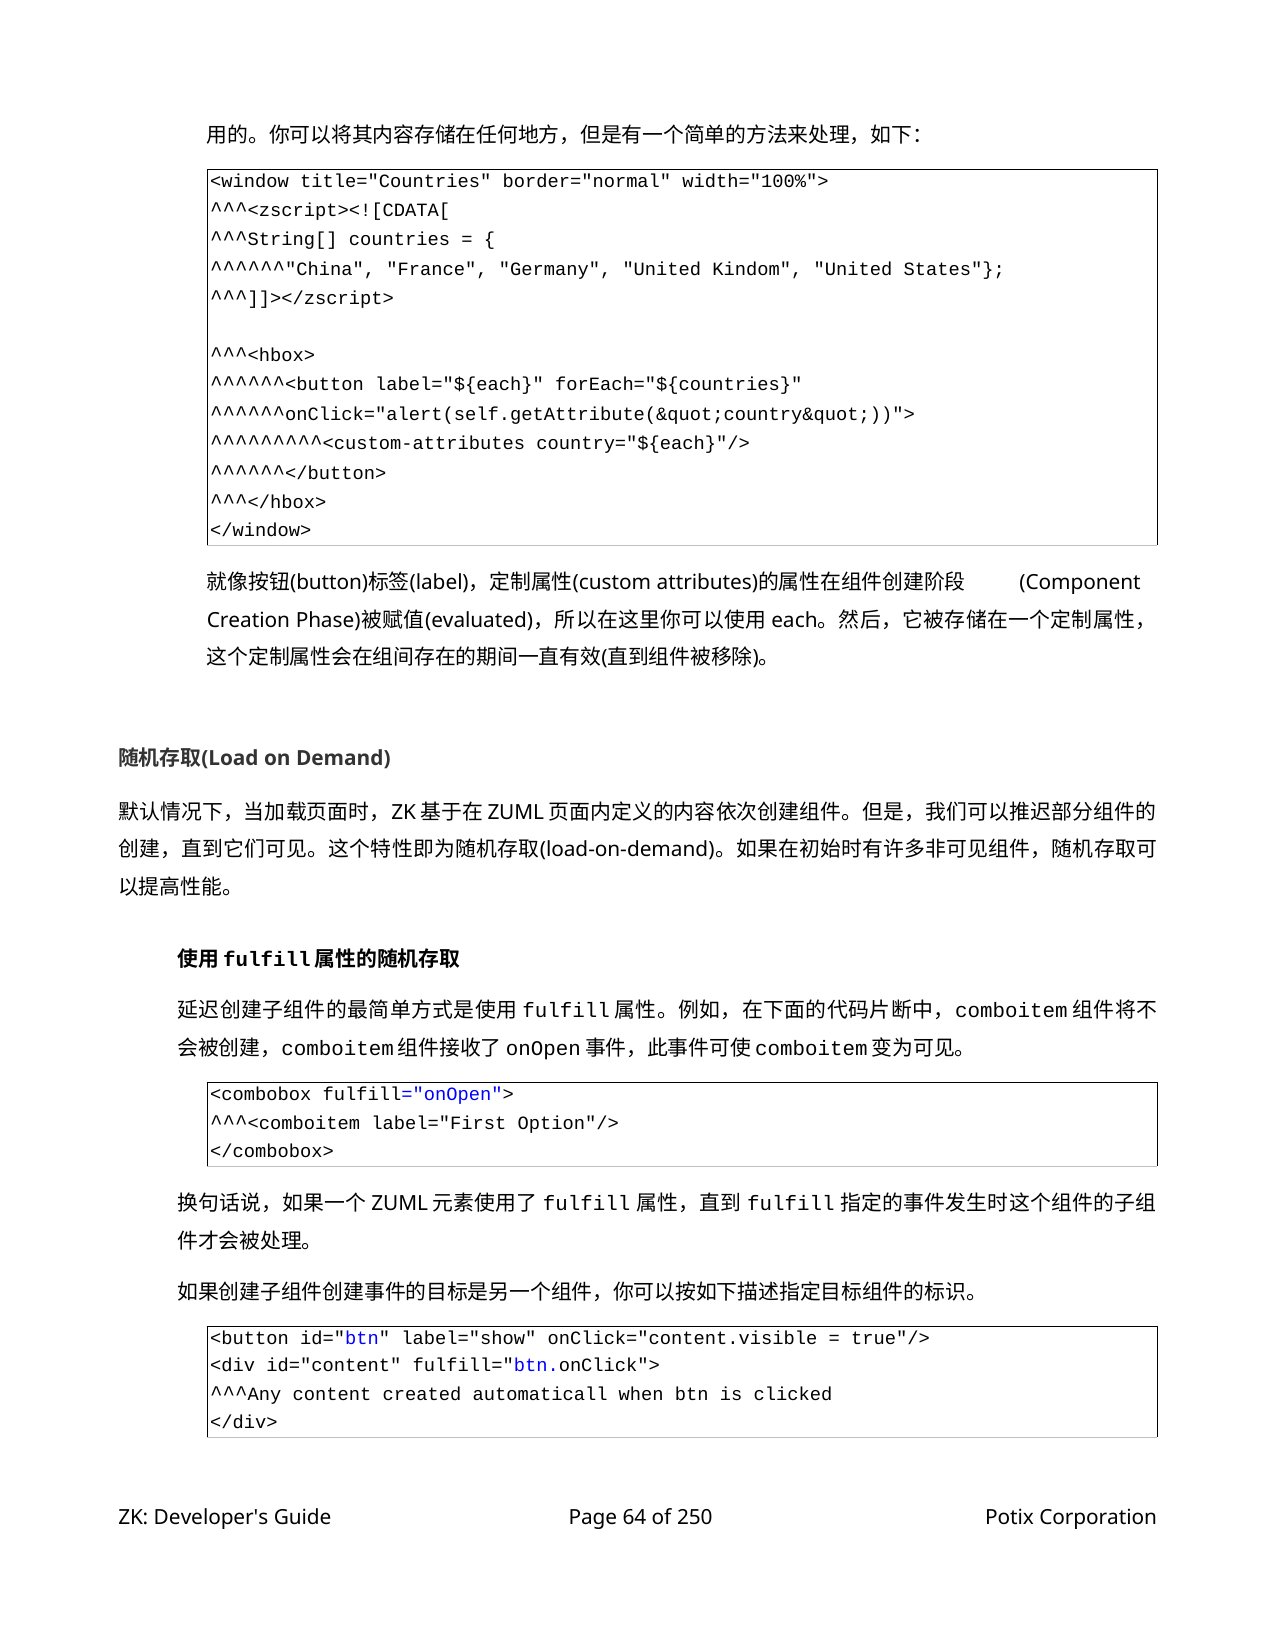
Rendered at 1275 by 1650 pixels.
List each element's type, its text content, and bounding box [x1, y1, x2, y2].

text 就像按钮(button)标签(label)，定制属性(custom attributes)的属性在组件创建阶段 (Component Creation Phase)被赋值(evaluated)，所以在这里你可以使用each。然后，它被存储在一个定制属性，这个定制属性会在组间存在的期间一直有效(直到组件被移除)。 [207, 566, 1157, 671]
text ^^^String[] countries = { [208, 225, 1157, 252]
text ^^^^^^<button label="${each}" forEach="${countries}" [208, 371, 1157, 397]
text </combobox> [208, 1139, 1157, 1166]
text 如果创建子组件创建事件的目标是另一个组件，你可以按如下描述指定目标组件的标识。 [177, 1275, 1157, 1305]
text ^^^<comboitem label="First Option"/> [208, 1109, 1157, 1136]
text <div id="content" fulfill="btn.onClick"> [208, 1353, 1157, 1377]
text ^^^Any content created automaticall when btn is clicked [208, 1380, 1157, 1407]
text 延迟创建子组件的最简单方式是使用fulfill属性。例如，在下面的代码片断中，comboitem组件将不会被创建，comboitem组件接收了onOpen事件，此事件可使comboitem变为可见。 [177, 994, 1157, 1062]
text </window> [208, 518, 1157, 545]
text <button id="btn" label="show" onClick="content.visible = true"/> [208, 1327, 1157, 1350]
text ^^^]]></zscript> [208, 284, 1157, 311]
subtitle 随机存取(Load on Demand) [118, 742, 1157, 772]
text 用的。你可以将其内容存储在任何地方，但是有一个简单的方法来处理，如下： [207, 118, 1157, 148]
text ^^^<hbox> [208, 341, 1157, 368]
subtitle 使用fulfill属性的随机存取 [177, 943, 1157, 973]
text ^^^^^^^^^<custom-attributes country="${each}"/> [208, 429, 1157, 456]
text 默认情况下，当加载页面时，ZK基于在ZUML页面内定义的内容依次创建组件。但是，我们可以推迟部分组件的创建，直到它们可见。这个特性即为随机存取(load-on-demand)。如果在初始时有许多非可见组件，随机存取可以提高性能。 [118, 795, 1157, 900]
text ^^^</hbox> [208, 488, 1157, 515]
text ^^^^^^"China", "France", "Germany", "United Kindom", "United States"}; [208, 255, 1157, 281]
text </div> [208, 1409, 1157, 1437]
text <window title="Countries" border="normal" width="100%"> [208, 170, 1157, 193]
text 换句话说，如果一个ZUML元素使用了 fulfill 属性，直到 fulfill 指定的事件发生时这个组件的子组件才会被处理。 [177, 1187, 1157, 1254]
text ^^^^^^onClick="alert(self.getAttribute(&quot;country&quot;))"> [208, 400, 1157, 427]
text ^^^^^^</button> [208, 459, 1157, 486]
text ^^^<zscript><![CDATA[ [208, 196, 1157, 222]
text <combobox fulfill="onOpen"> [208, 1083, 1157, 1106]
